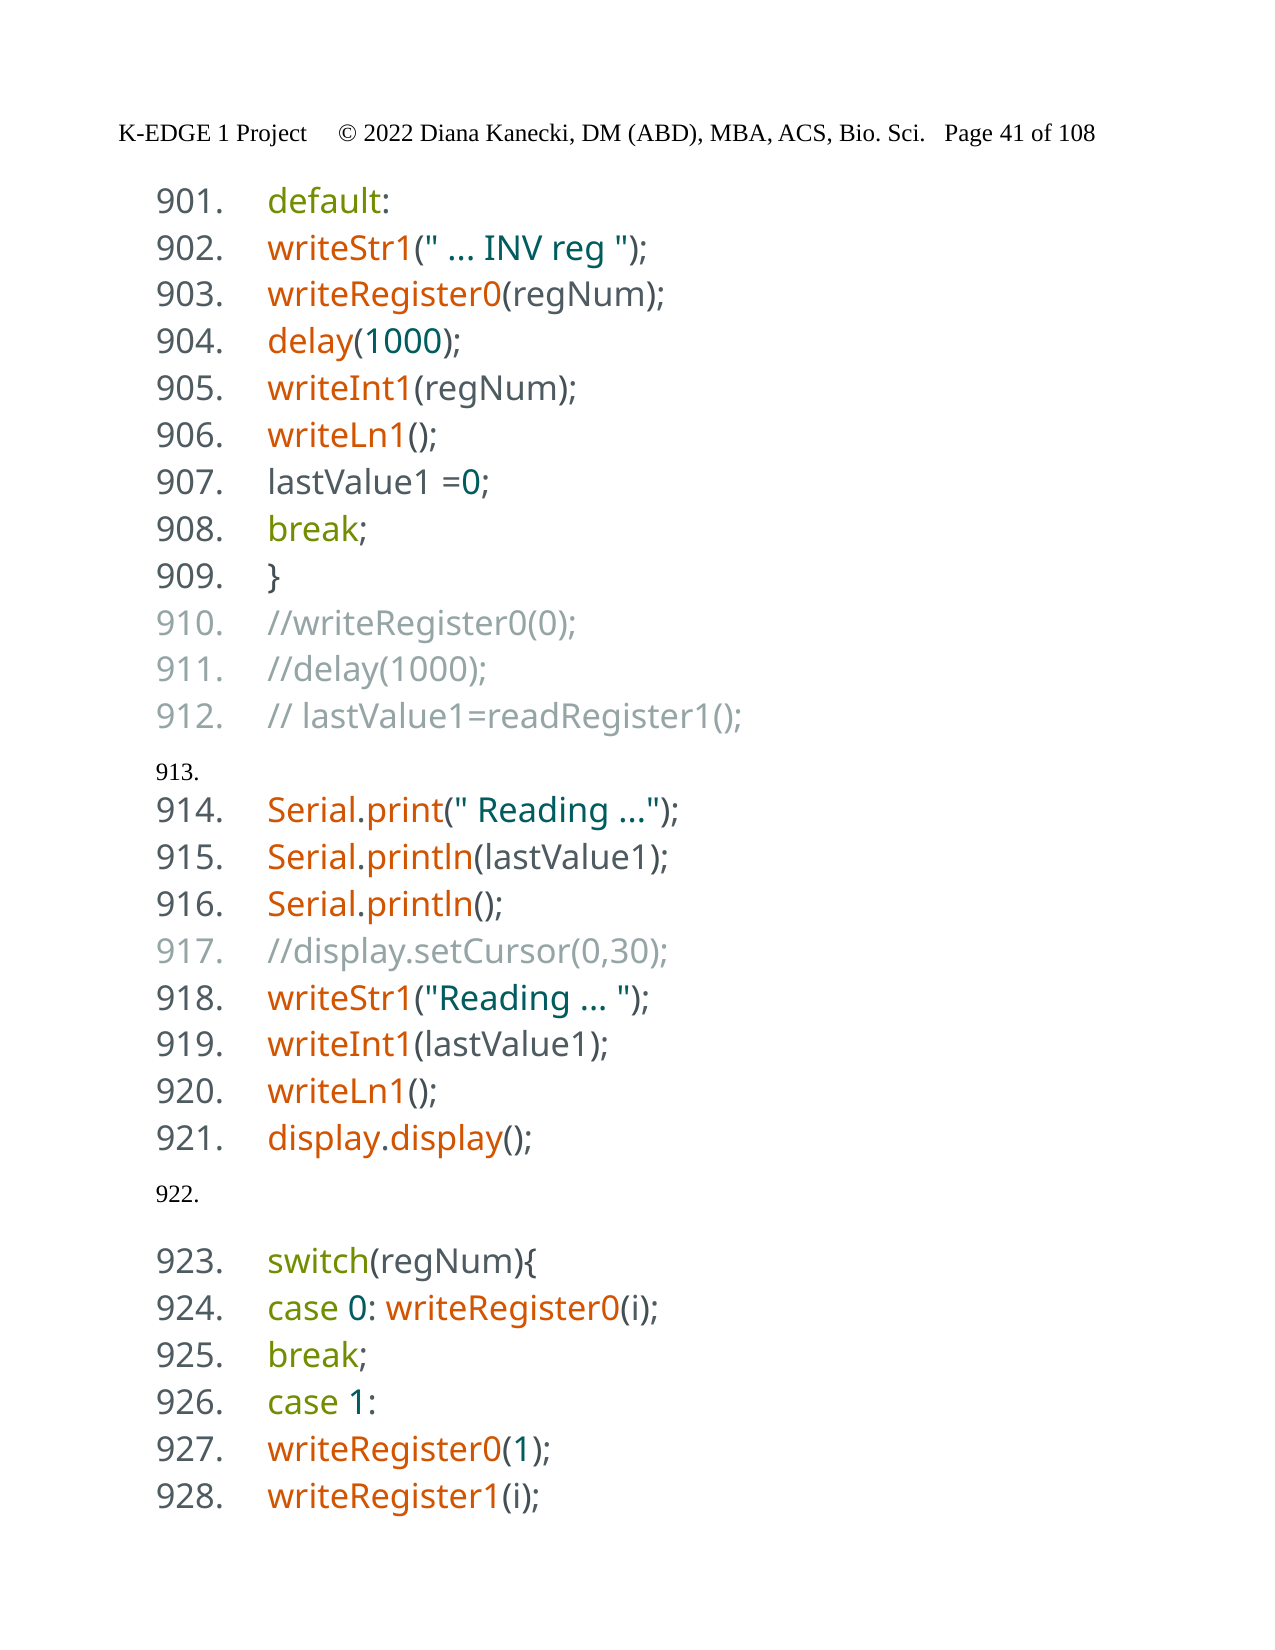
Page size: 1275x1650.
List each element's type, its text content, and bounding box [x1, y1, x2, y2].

list Serial.println(); [156, 879, 1157, 926]
list case 1: [156, 1378, 1157, 1424]
list writeRegister1(i); [156, 1471, 1157, 1518]
list writeRegister0(regNum); [156, 270, 1157, 317]
list delay(1000); [156, 317, 1157, 364]
list default: [156, 176, 1157, 223]
list writeInt1(lastValue1); [156, 1020, 1157, 1067]
list case 0: writeRegister0(i); [156, 1284, 1157, 1331]
list Serial.print(" Reading ..."); [156, 786, 1157, 833]
list // lastValue1=readRegister1(); [156, 692, 1157, 739]
list writeLn1(); [156, 1067, 1157, 1114]
list //writeRegister0(0); [156, 598, 1157, 645]
list display.display(); [156, 1114, 1157, 1161]
list lastValue1 =0; [156, 458, 1157, 504]
list Serial.println(lastValue1); [156, 833, 1157, 879]
list writeLn1(); [156, 411, 1157, 458]
list writeRegister0(1); [156, 1424, 1157, 1471]
list break; [156, 504, 1157, 551]
list } [156, 551, 1157, 598]
list switch(regNum){ [156, 1237, 1157, 1284]
list writeInt1(regNum); [156, 364, 1157, 411]
list //display.setCursor(0,30); [156, 926, 1157, 973]
list //delay(1000); [156, 645, 1157, 692]
list break; [156, 1331, 1157, 1378]
list writeStr1("Reading ... "); [156, 973, 1157, 1020]
list writeStr1(" ... INV reg "); [156, 223, 1157, 270]
